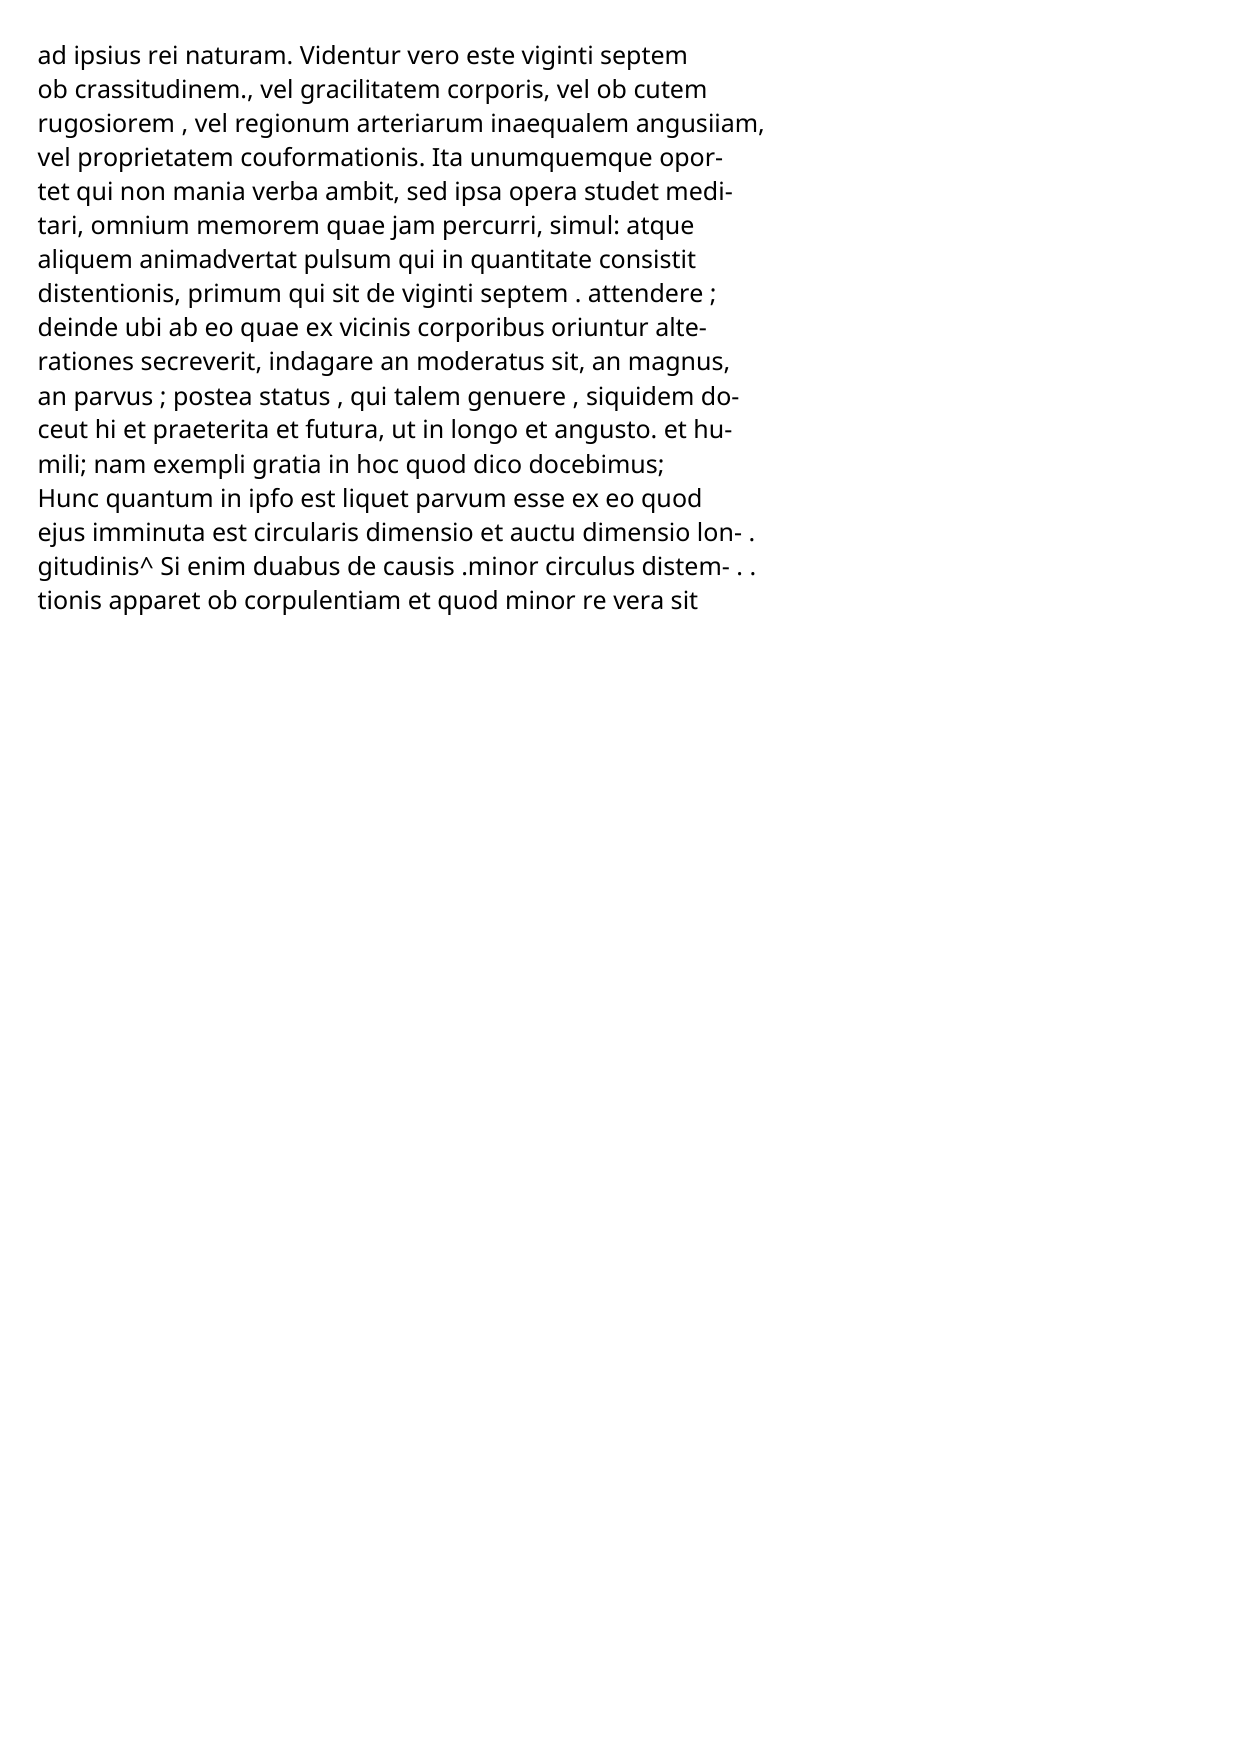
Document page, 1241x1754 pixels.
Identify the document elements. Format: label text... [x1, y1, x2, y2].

text ad ipsius rei naturam. Videntur vero este viginti septem ob crassitudinem., vel gracilitatem corporis, vel ob cutem rugosiorem , vel regionum arteriarum inaequalem angusiiam, vel proprietatem couformationis. Ita unumquemque opor- tet qui non mania verba ambit, sed ipsa opera studet medi- tari, omnium memorem quae jam percurri, simul: atque aliquem animadvertat pulsum qui in quantitate consistit distentionis, primum qui sit de viginti septem . attendere ; deinde ubi ab eo quae ex vicinis corporibus oriuntur alte- rationes secreverit, indagare an moderatus sit, an magnus, an parvus ; postea status , qui talem genuere , siquidem do- ceut hi et praeterita et futura, ut in longo et angusto. et hu- mili; nam exempli gratia in hoc quod dico docebimus; Hunc quantum in ipfo est liquet parvum esse ex eo quod ejus imminuta est circularis dimensio et auctu dimensio lon- . gitudinis^ Si enim duabus de causis .minor circulus distem- . . tionis apparet ob corpulentiam et quod minor re vera sit [37, 37, 1203, 617]
